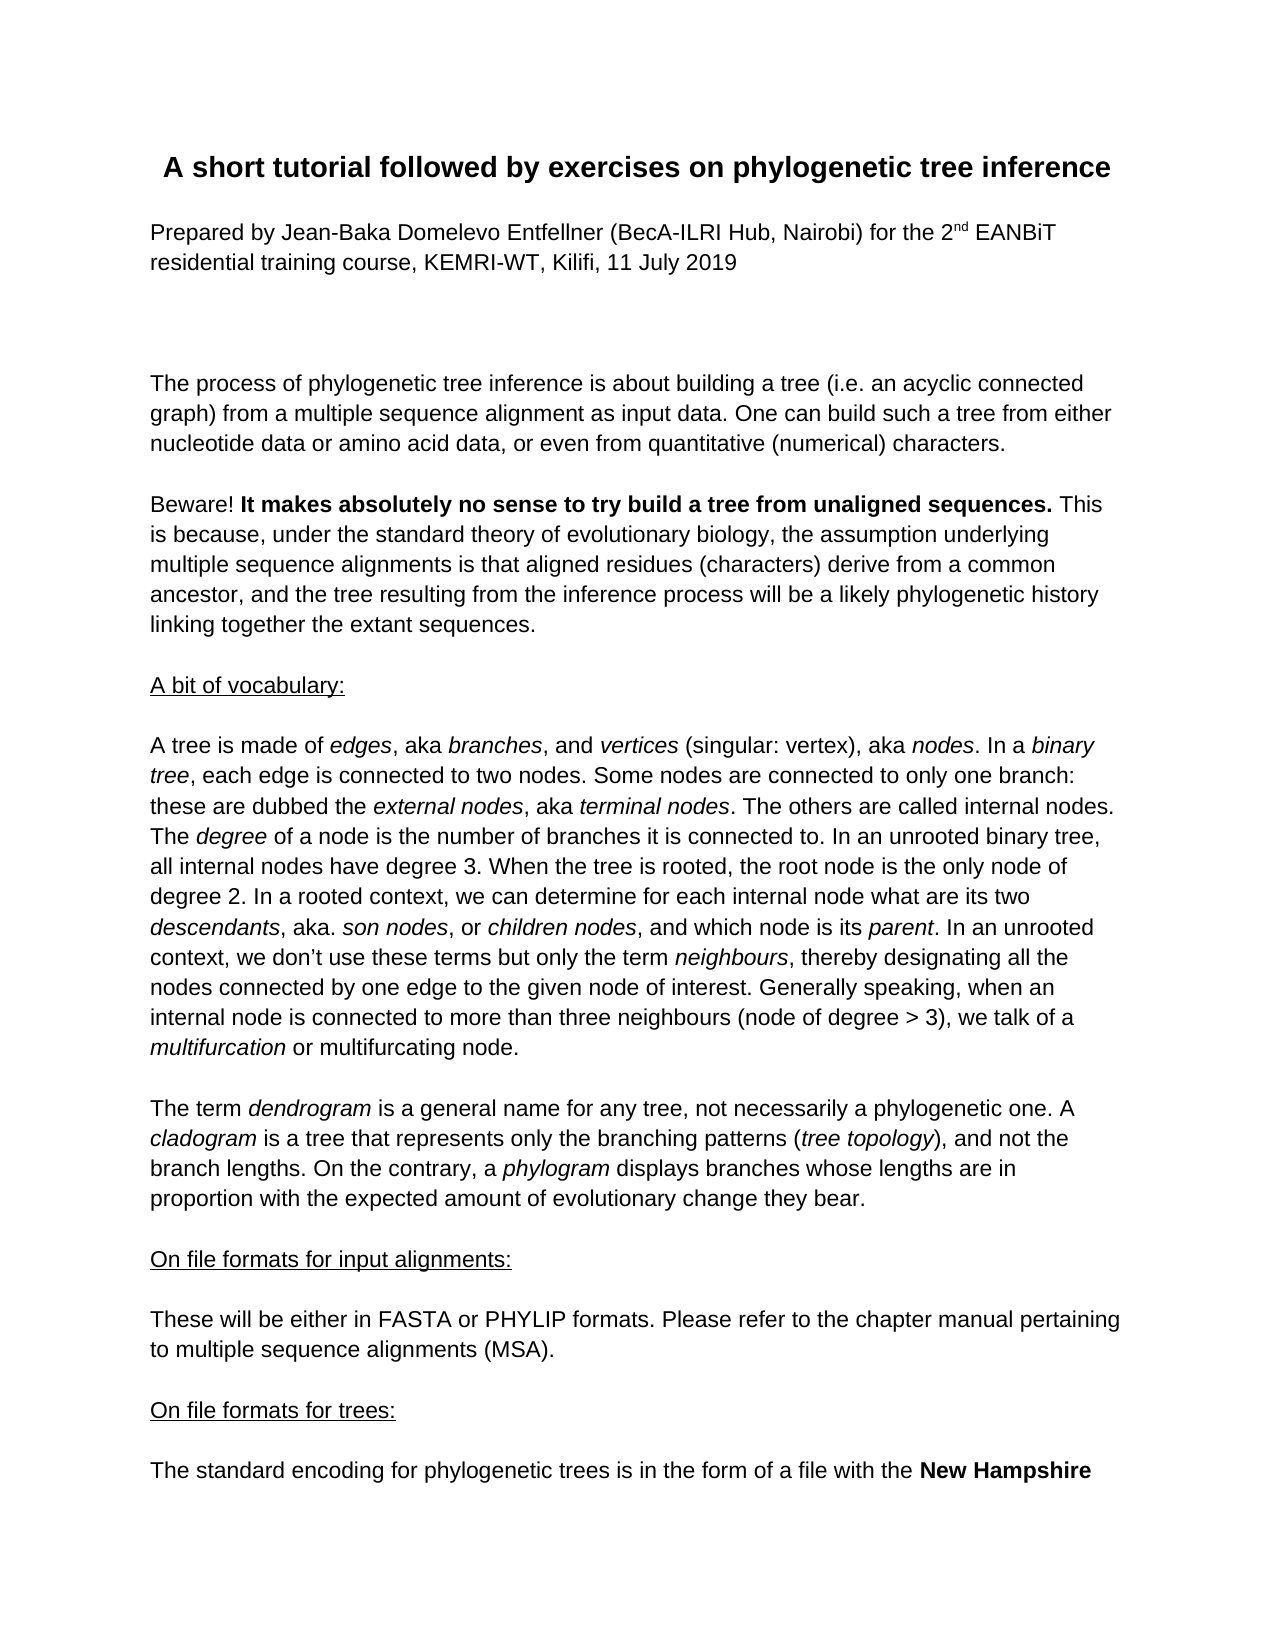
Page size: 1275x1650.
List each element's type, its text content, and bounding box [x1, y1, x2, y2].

text On file formats for input alignments: [150, 1246, 1125, 1272]
text The standard encoding for phylogenetic trees is in the form of a file with the New Hampshire [150, 1457, 1125, 1484]
text These will be either in FASTA or PHYLIP formats. Please refer to the chapter manual pertaining to multiple sequence alignments (MSA). [150, 1306, 1125, 1363]
text The term dendrogram is a general name for any tree, not necessarily a phylogenetic one. A cladogram is a tree that represents only the branching patterns (tree topology), and not the branch lengths. On the contrary, a phylogram displays branches whose lengths are in proportion with the expected amount of evolutionary change they bear. [150, 1095, 1125, 1212]
text On file formats for trees: [150, 1397, 1125, 1423]
text Beware! It makes absolutely no sense to try build a tree from unaligned sequences. This is because, under the standard theory of evolutionary biology, the assumption underlying multiple sequence alignments is that aligned residues (characters) derive from a common ancestor, and the tree resulting from the inference process will be a likely phylogenetic history linking together the extant sequences. [150, 491, 1125, 638]
text A short tutorial followed by exercises on phylogenetic tree inference [150, 150, 1125, 183]
text A bit of vocabulary: [150, 672, 1125, 698]
text Prepared by Jean-Baka Domelevo Entfellner (BecA-ILRI Hub, Nairobi) for the 2nd EANBiT residential training course, KEMRI-WT, Kilifi, 11 July 2019 [150, 219, 1125, 275]
text A tree is made of edges, aka branches, and vertices (singular: vertex), aka nodes. In a binary tree, each edge is connected to two nodes. Some nodes are connected to only one branch: these are dubbed the external nodes, aka terminal nodes. The others are called internal nodes. The degree of a node is the number of branches it is connected to. In an unrooted binary tree, all internal nodes have degree 3. When the tree is rooted, the root node is the only node of degree 2. In a rooted context, we can determine for each internal node what are its two descendants, aka. son nodes, or children nodes, and which node is its parent. In an unrooted context, we don’t use these terms but only the term neighbours, thereby designating all the nodes connected by one edge to the given node of interest. Generally speaking, when an internal node is connected to more than three neighbours (node of degree > 3), we talk of a multifurcation or multifurcating node. [150, 732, 1125, 1061]
text The process of phylogenetic tree inference is about building a tree (i.e. an acyclic connected graph) from a multiple sequence alignment as input data. One can build such a tree from either nucleotide data or amino acid data, or even from quantitative (numerical) characters. [150, 370, 1125, 457]
